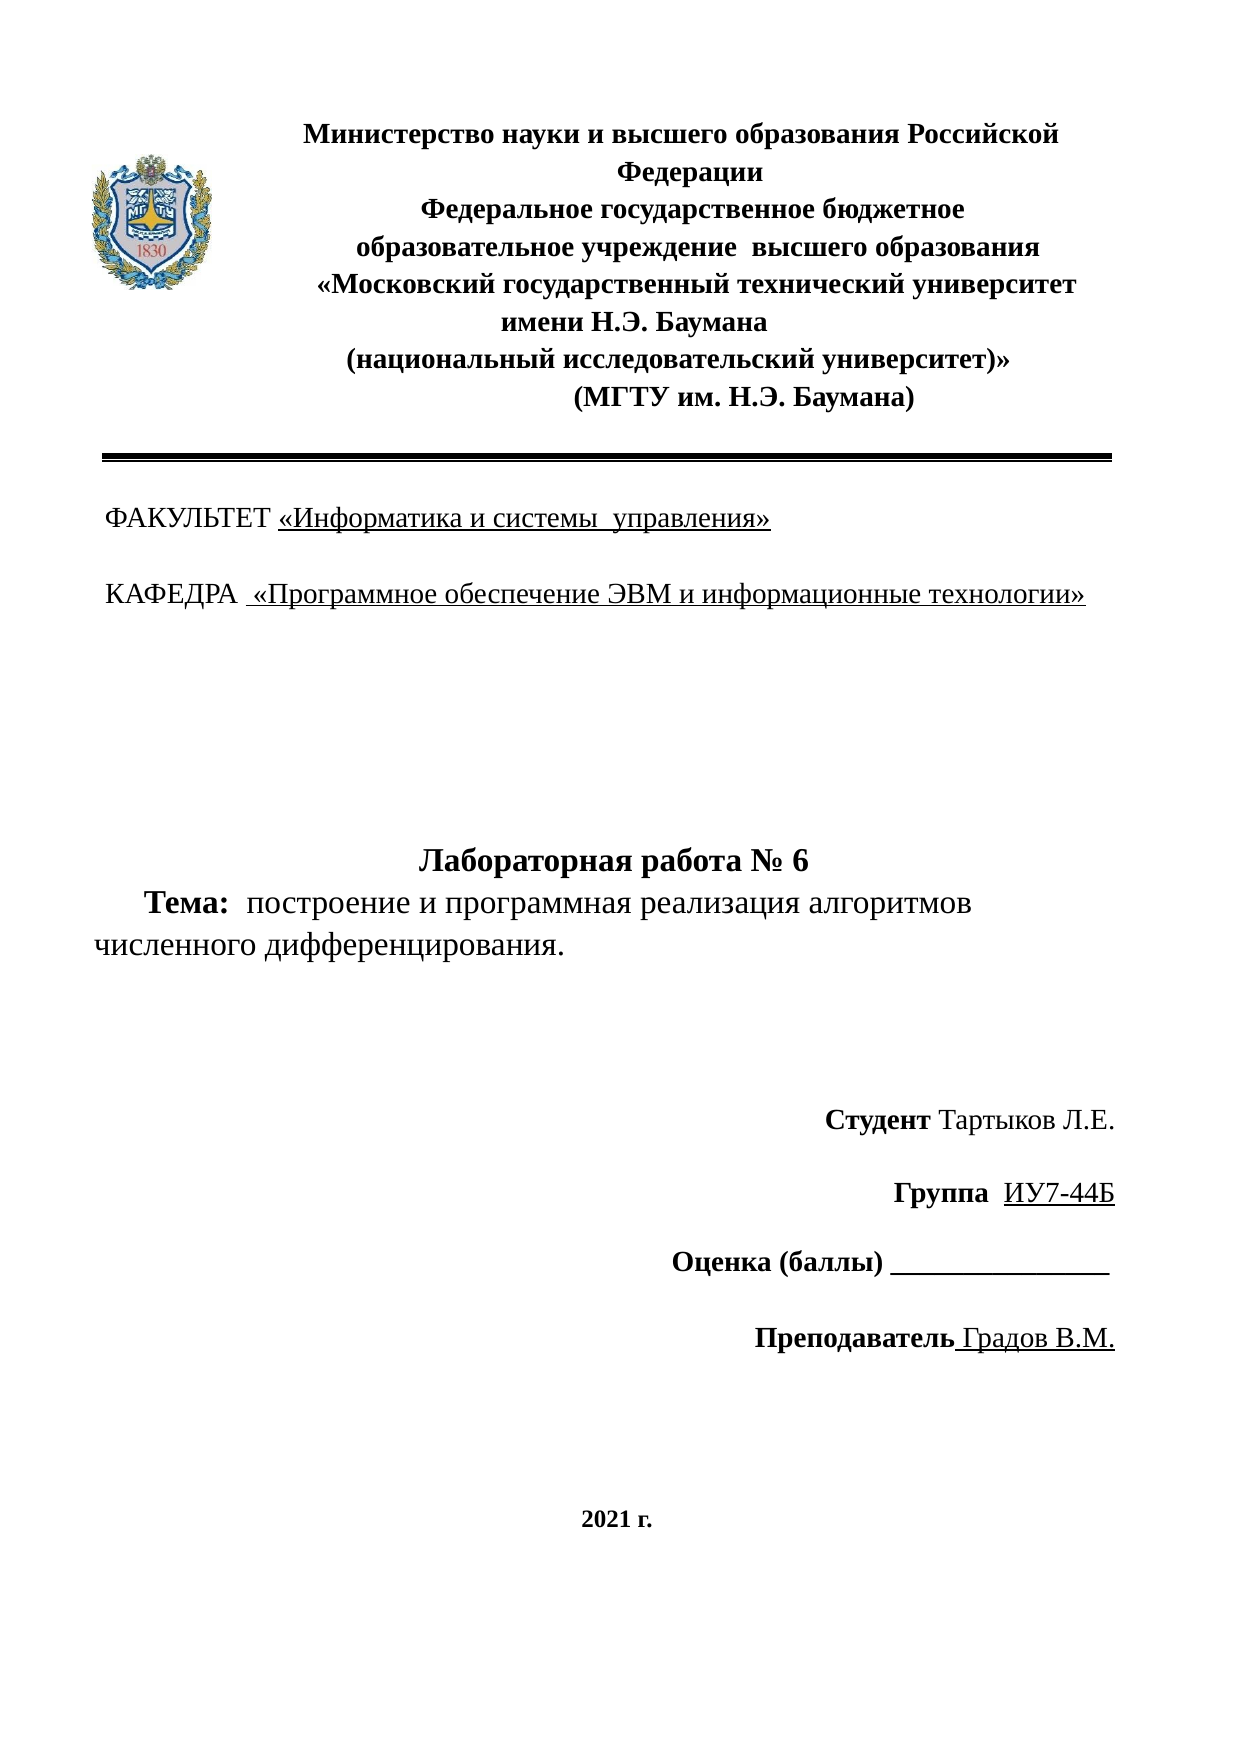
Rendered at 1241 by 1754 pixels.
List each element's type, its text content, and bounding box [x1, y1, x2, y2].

text Группа ИУ7-44Б [94, 1175, 1122, 1208]
text Оценка (баллы) _______________ [94, 1244, 1116, 1278]
text ФАКУЛЬТЕТ «Информатика и системы управления» [104, 500, 1122, 534]
text «Московский государственный технический университет имени Н.Э. Баумана [196, 267, 1079, 338]
text Преподаватель Градов В.М. [94, 1320, 1122, 1353]
text КАФЕДРА «Программное обеспечение ЭВМ и информационные технологии» [105, 576, 1122, 609]
text Министерство науки и высшего образования Российской [92, 117, 1122, 150]
text Федерации [212, 154, 1122, 188]
text Студент Тартыков Л.Е. [93, 1102, 1122, 1135]
text (национальный исследовательский университет)» (МГТУ им. Н.Э. Баумана) [342, 342, 1014, 413]
text 2021 г. [111, 1504, 1122, 1533]
text Тема: построение и программная реализация алгоритмов численного дифференцирования. [94, 883, 1078, 963]
text Федеральное государственное бюджетное образовательное учреждение высшего образования [212, 192, 1072, 263]
text Лабораторная работа № 6 [196, 840, 1031, 878]
picture [91, 154, 212, 290]
